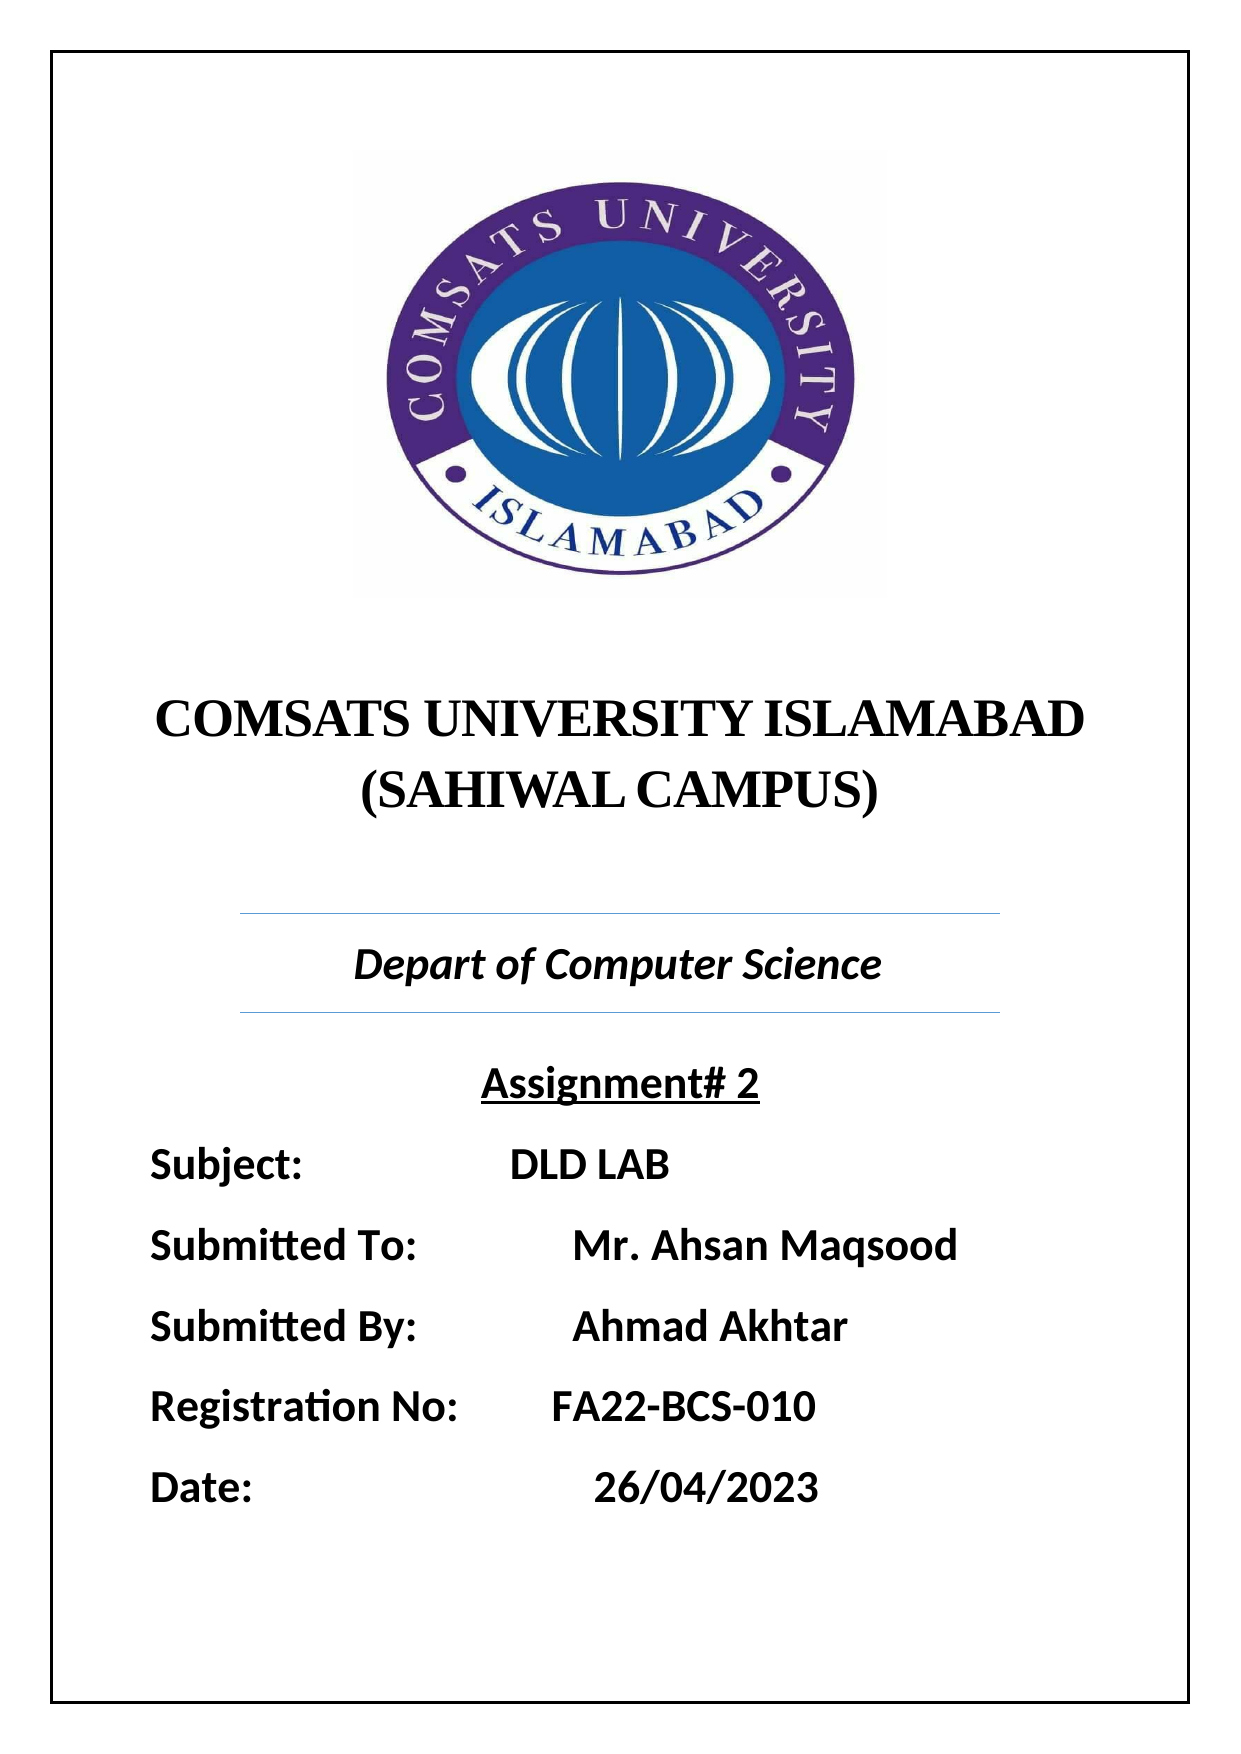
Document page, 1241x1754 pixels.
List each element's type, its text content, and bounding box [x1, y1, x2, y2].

text Submitted To: Mr. Ahsan Maqsood [150, 1216, 1090, 1271]
text Depart of Computer Science [240, 914, 1000, 1012]
text Date: 26/04/2023 [150, 1458, 1090, 1514]
text Submitted By: Ahmad Akhtar [150, 1296, 1090, 1352]
text Registration No: FA22-BCS-010 [150, 1377, 1090, 1433]
text Assignment# 2 [150, 1054, 1090, 1109]
title COMSATS UNIVERSITY ISLAMABAD [150, 686, 1090, 748]
text Subject: DLD LAB [150, 1134, 1090, 1191]
title (SAHIWAL CAMPUS) [150, 757, 1090, 819]
